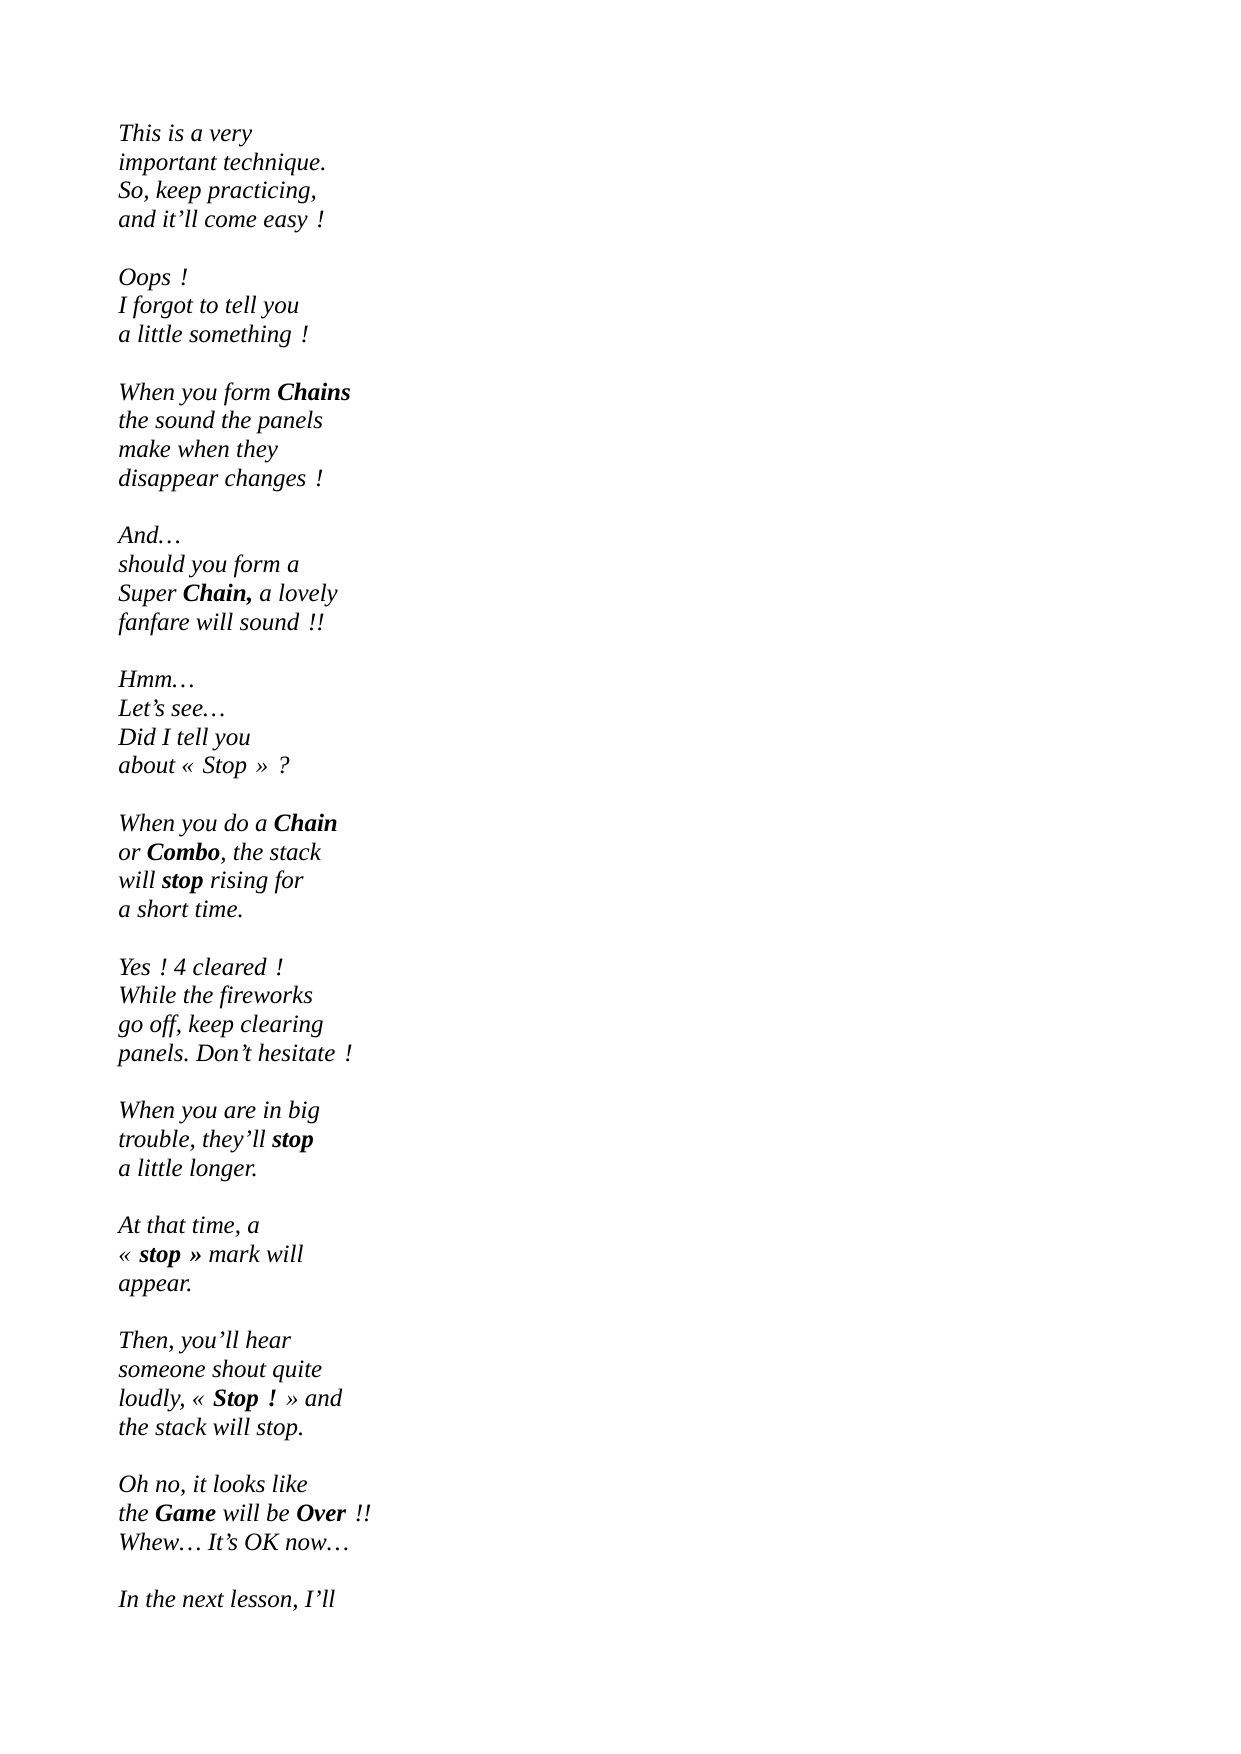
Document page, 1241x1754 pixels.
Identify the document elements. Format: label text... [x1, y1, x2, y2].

text Oops ! [118, 262, 1122, 291]
text Super Chain, a lovely [118, 578, 1122, 607]
text and it’ll come easy ! [118, 204, 1122, 233]
text When you do a Chain [118, 808, 1122, 837]
text disappear changes ! [118, 463, 1122, 492]
text go off, keep clearing [118, 1009, 1122, 1038]
text panels. Don’t hesitate ! [118, 1038, 1122, 1067]
text « stop » mark will [118, 1239, 1122, 1268]
text Then, you’ll hear [118, 1326, 1122, 1354]
text a little something ! [118, 319, 1122, 348]
text the sound the panels [118, 406, 1122, 434]
text will stop rising for [118, 866, 1122, 894]
text I forgot to tell you [118, 291, 1122, 319]
text And… [118, 521, 1122, 549]
text the Game will be Over !! [118, 1498, 1122, 1527]
text Oh no, it looks like [118, 1469, 1122, 1498]
text a little longer. [118, 1153, 1122, 1182]
text or Combo, the stack [118, 837, 1122, 866]
text Hmm… Let’s see… Did I tell you [118, 664, 1122, 751]
text someone shout quite [118, 1354, 1122, 1383]
text appear. [118, 1268, 1122, 1297]
text When you form Chains [118, 377, 1122, 406]
text Whew… It’s OK now… [118, 1527, 1122, 1556]
text make when they [118, 434, 1122, 463]
text a short time. [118, 894, 1122, 923]
text When you are in big [118, 1096, 1122, 1124]
text At that time, a [118, 1211, 1122, 1239]
text the stack will stop. [118, 1412, 1122, 1441]
text fanfare will sound !! [118, 607, 1122, 636]
text should you form a [118, 549, 1122, 578]
text While the fireworks [118, 981, 1122, 1009]
text This is a very [118, 118, 1122, 147]
text loudly, « Stop ! » and [118, 1383, 1122, 1412]
text important technique. So, keep practicing, [118, 147, 1122, 204]
text trouble, they’ll stop [118, 1124, 1122, 1153]
text about « Stop » ? [118, 751, 1122, 779]
text Yes ! 4 cleared ! [118, 952, 1122, 981]
text In the next lesson, I’ll [118, 1584, 1122, 1613]
